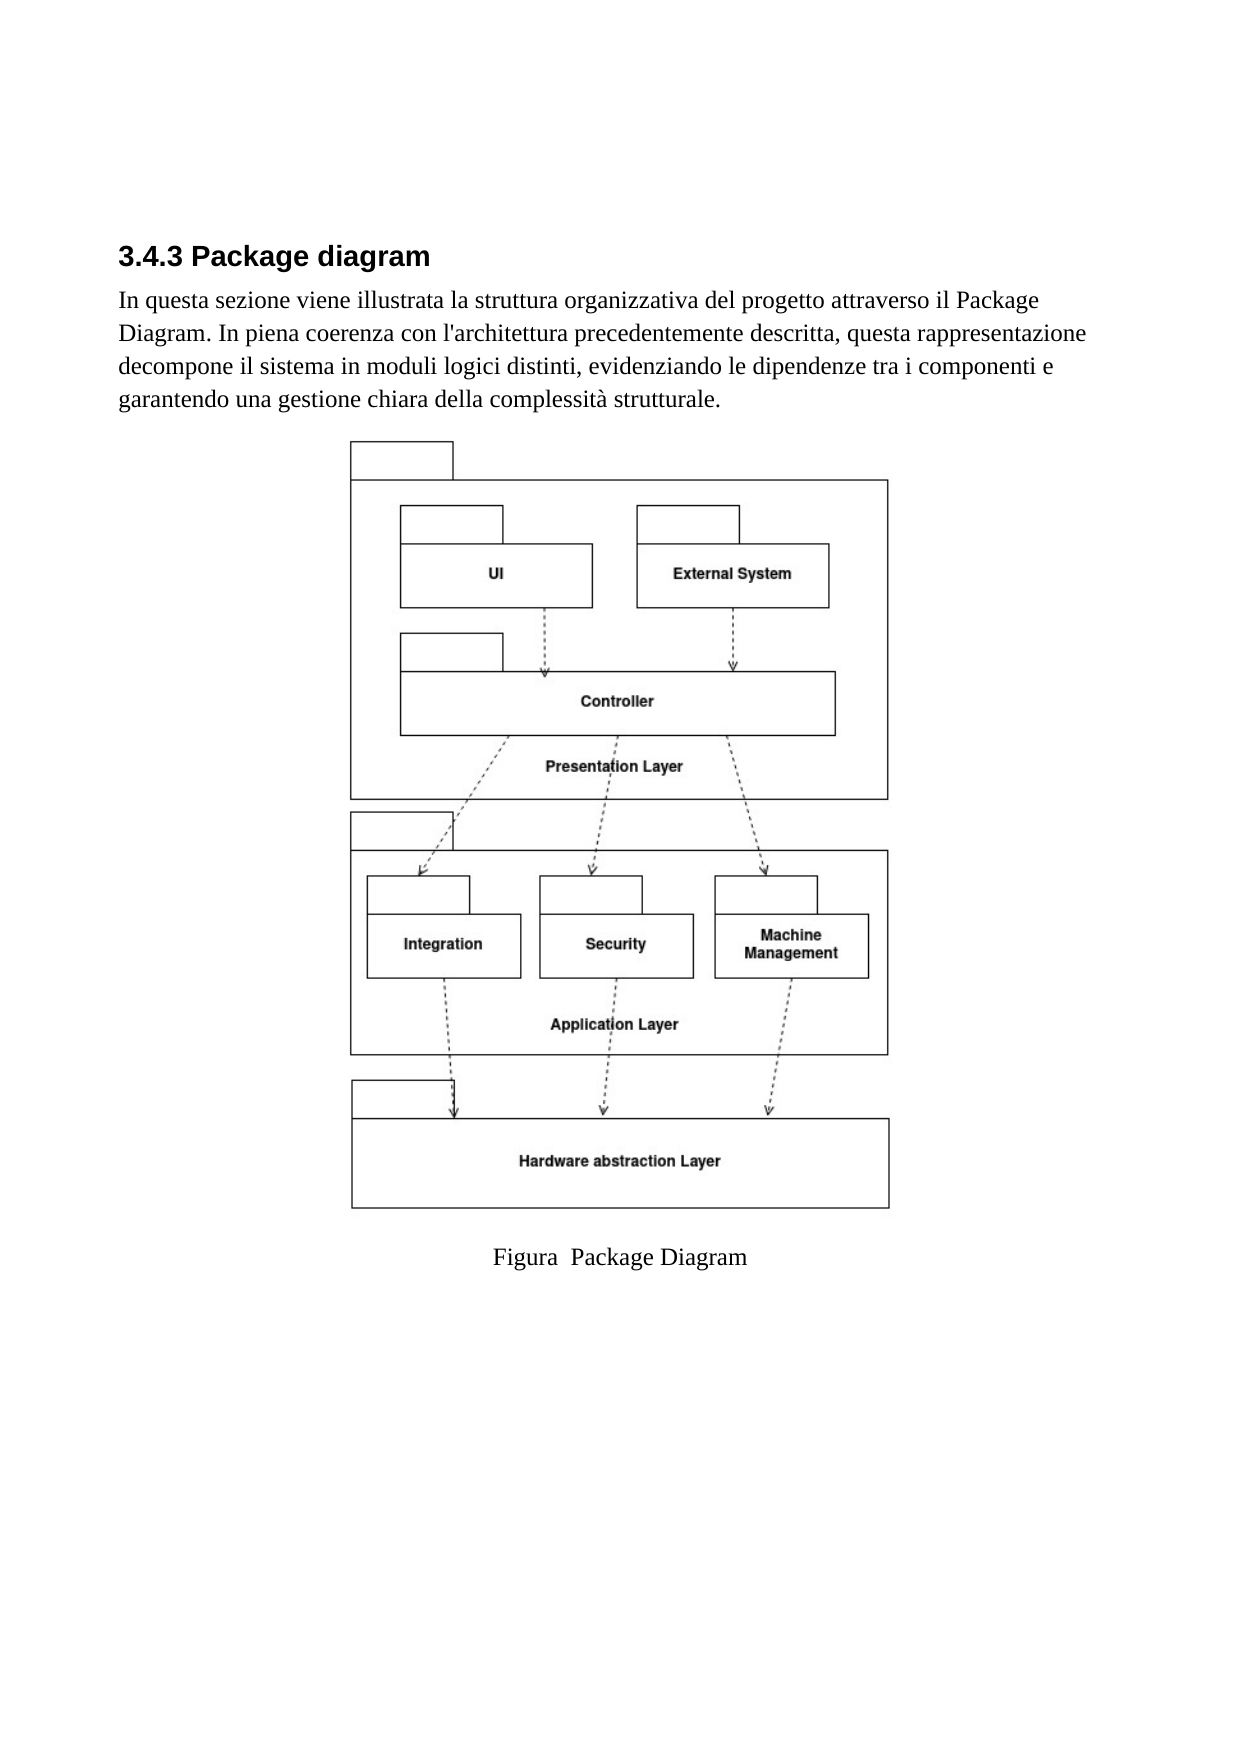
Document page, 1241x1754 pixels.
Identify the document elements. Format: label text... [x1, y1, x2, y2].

text In questa sezione viene illustrata la struttura organizzativa del progetto attraverso il Package Diagram. In piena coerenza con l'architettura precedentemente descritta, questa rappresentazione decompone il sistema in moduli logici distinti, evidenziando le dipendenze tra i componenti e garantendo una gestione chiara della complessità strutturale. [118, 285, 1122, 413]
subtitle 3.4.3 Package diagram [118, 239, 1122, 273]
text Figura Package Diagram [118, 432, 1122, 1271]
picture [341, 432, 900, 1219]
